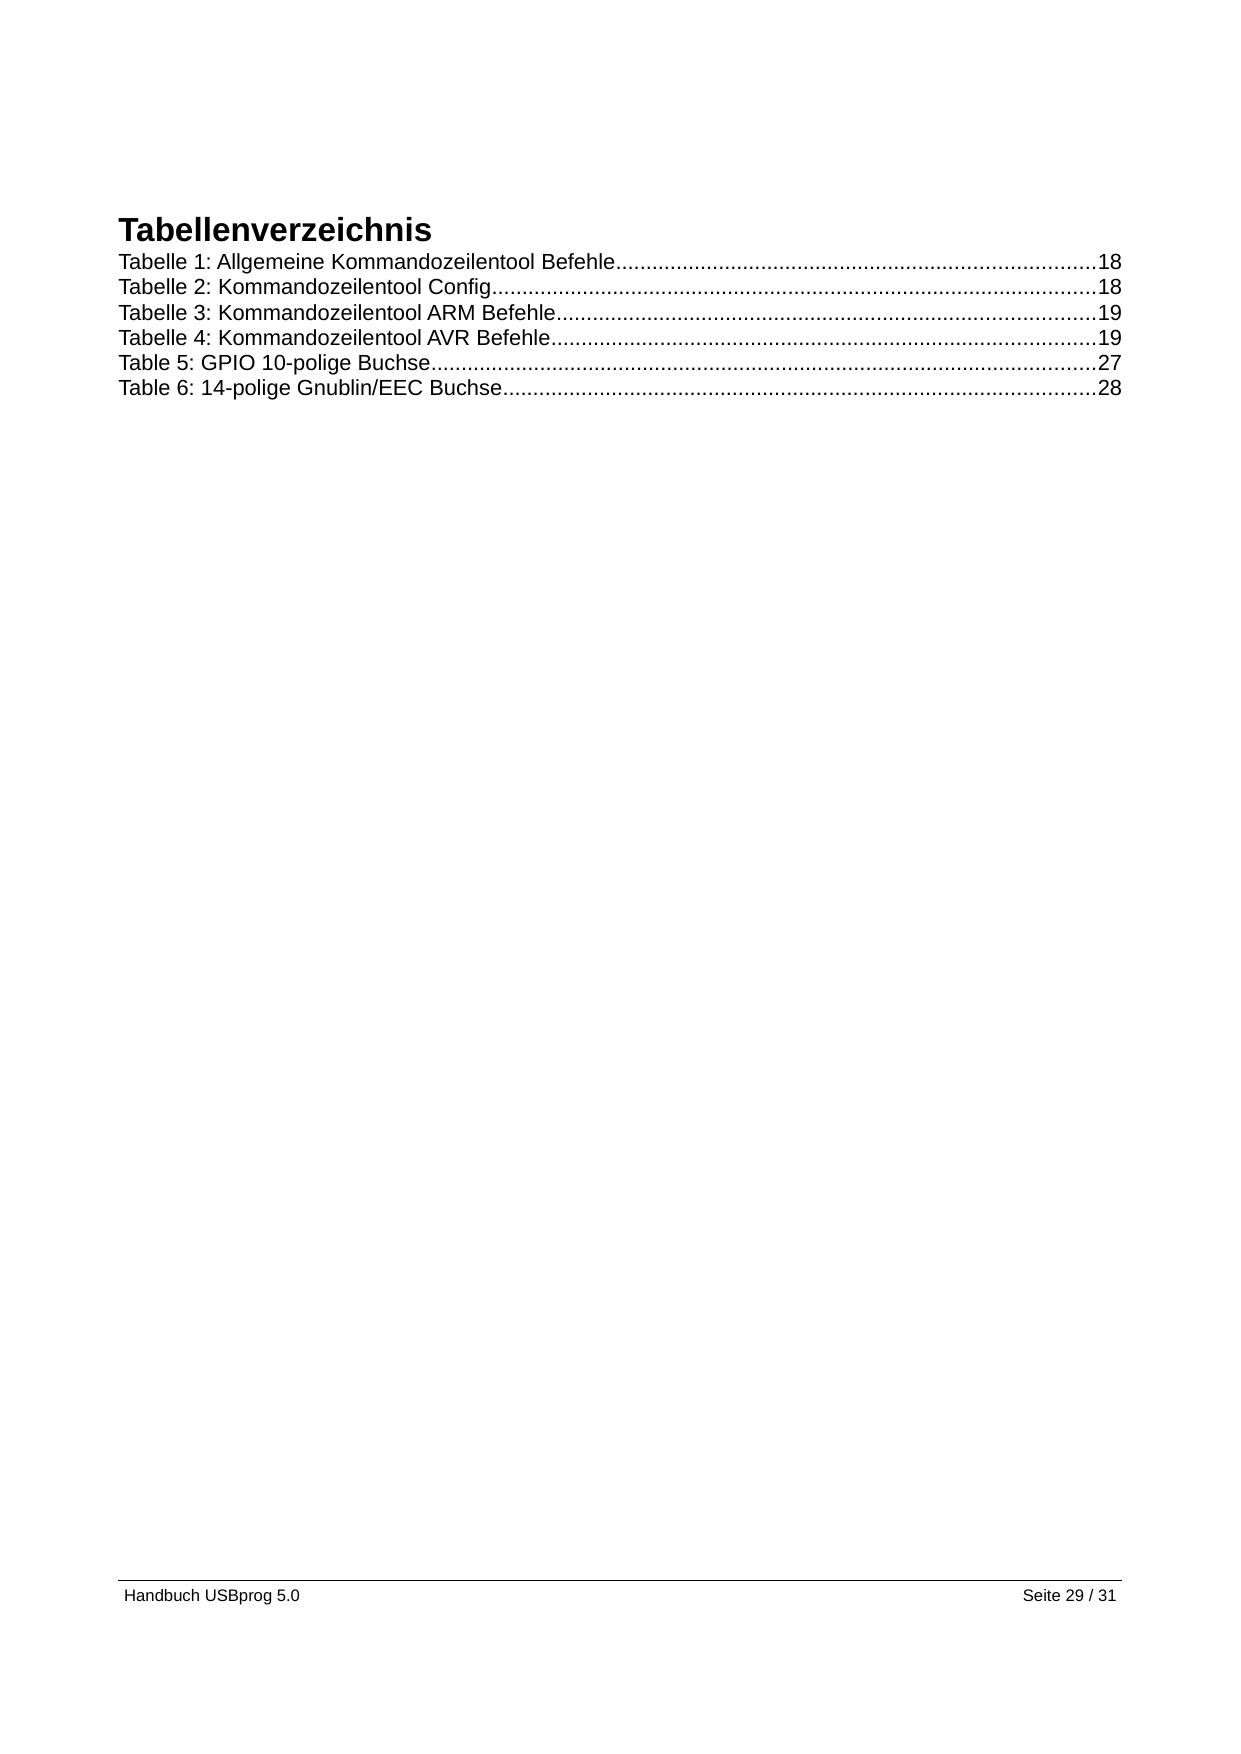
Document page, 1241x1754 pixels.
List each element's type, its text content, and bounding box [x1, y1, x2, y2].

text Tabelle 1: Allgemeine Kommandozeilentool Befehle 18 [118, 249, 1122, 274]
text Tabelle 2: Kommandozeilentool Config 18 [118, 274, 1122, 299]
text Table 6: 14-polige Gnublin/EEC Buchse 28 [118, 375, 1122, 400]
text Tabelle 3: Kommandozeilentool ARM Befehle 19 [118, 299, 1122, 324]
text Tabelle 4: Kommandozeilentool AVR Befehle 19 [118, 324, 1122, 350]
text Table 5: GPIO 10-polige Buchse 27 [118, 350, 1122, 375]
subtitle Tabellenverzeichnis [118, 211, 1122, 249]
